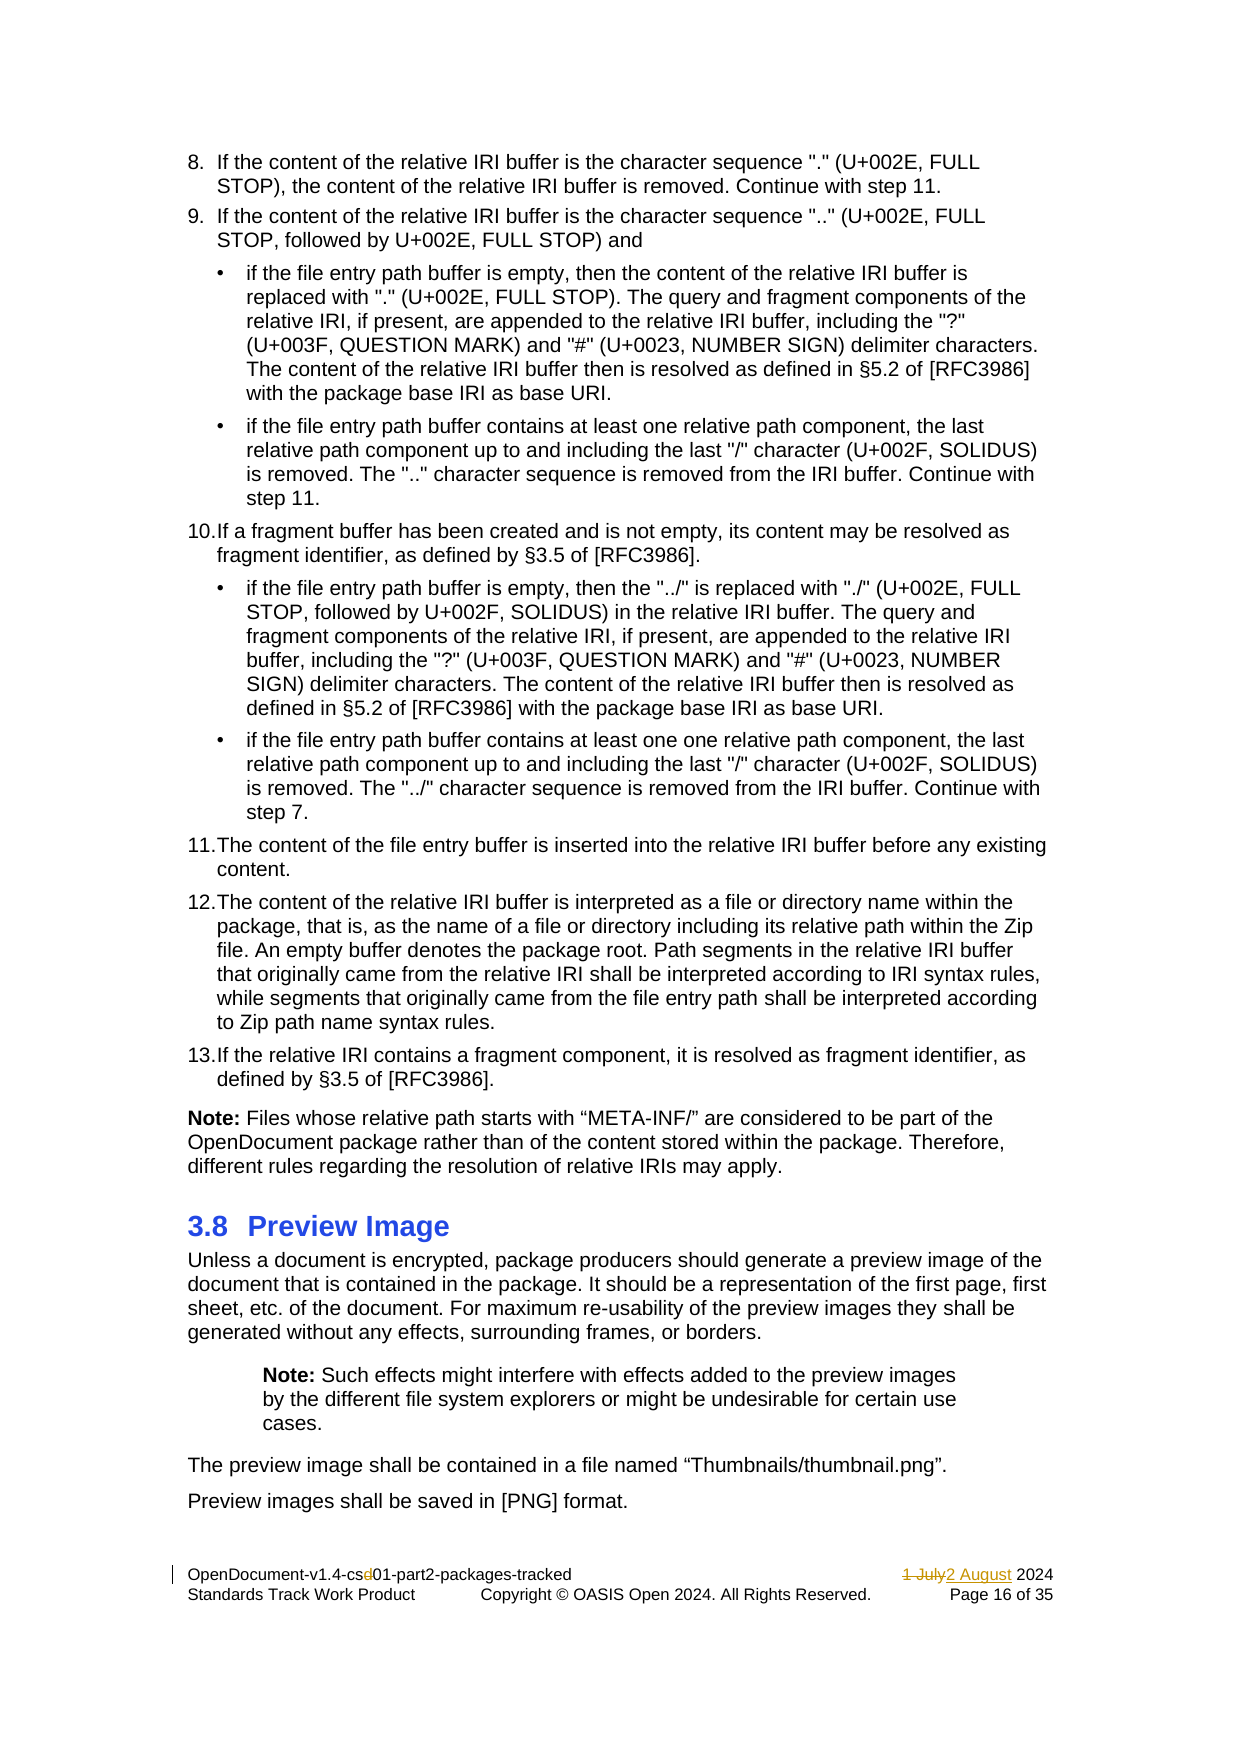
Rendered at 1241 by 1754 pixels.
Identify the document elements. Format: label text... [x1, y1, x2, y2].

list If the content of the relative IRI buffer is the character sequence ".." (U+002E, FULL STOP, followed by U+002E, FULL STOP) and [187, 204, 1053, 252]
list if the file entry path buffer is empty, then the "../" is replaced with "./" (U+002E, FULL STOP, followed by U+002F, SOLIDUS) in the relative IRI buffer. The query and fragment components of the relative IRI, if present, are appended to the relative IRI buffer, including the "?" (U+003F, QUESTION MARK) and "#" (U+0023, NUMBER SIGN) delimiter characters. The content of the relative IRI buffer then is resolved as defined in §5.2 of [RFC3986] with the package base IRI as base URI. [217, 575, 1053, 719]
list if the file entry path buffer contains at least one relative path component, the last relative path component up to and including the last "/" character (U+002F, SOLIDUS) is removed. The ".." character sequence is removed from the IRI buffer. Continue with step 11. [217, 414, 1053, 509]
list If a fragment buffer has been created and is not empty, its content may be resolved as fragment identifier, as defined by §3.5 of [RFC3986]. [187, 518, 1053, 566]
list The content of the file entry buffer is inserted into the relative IRI buffer before any existing content. [187, 833, 1053, 881]
list if the file entry path buffer is empty, then the content of the relative IRI buffer is replaced with "." (U+002E, FULL STOP). The query and fragment components of the relative IRI, if present, are appended to the relative IRI buffer, including the "?" (U+003F, QUESTION MARK) and "#" (U+0023, NUMBER SIGN) delimiter characters. The content of the relative IRI buffer then is resolved as defined in §5.2 of [RFC3986] with the package base IRI as base URI. [217, 261, 1053, 405]
list If the content of the relative IRI buffer is the character sequence "." (U+002E, FULL STOP), the content of the relative IRI buffer is removed. Continue with step 11. [187, 150, 1053, 198]
text Note: Files whose relative path starts with “META-INF/” are considered to be part of the OpenDocument package rather than of the content stored within the package. Therefore, different rules regarding the resolution of relative IRIs may apply. [187, 1106, 1053, 1177]
subtitle Preview Image [187, 1208, 1053, 1242]
text Preview images shall be saved in [PNG] format. [187, 1489, 1053, 1513]
text Unless a document is encrypted, package producers should generate a preview image of the document that is contained in the package. It should be a representation of the first page, first sheet, etc. of the document. For maximum re-usability of the preview images they shall be generated without any effects, surrounding frames, or borders. [187, 1248, 1053, 1344]
list If the relative IRI contains a fragment component, it is resolved as fragment identifier, as defined by §3.5 of [RFC3986]. [187, 1043, 1053, 1091]
text The preview image shall be contained in a file named “Thumbnails/thumbnail.png”. [187, 1453, 1053, 1477]
text Note: Such effects might interfere with effects added to the preview images by the different file system explorers or might be undesirable for certain use cases. [262, 1362, 978, 1434]
list The content of the relative IRI buffer is interpreted as a file or directory name within the package, that is, as the name of a file or directory including its relative path within the Zip file. An empty buffer denotes the package root. Path segments in the relative IRI buffer that originally came from the relative IRI shall be interpreted according to IRI syntax rules, while segments that originally came from the file entry path shall be interpreted according to Zip path name syntax rules. [187, 890, 1053, 1034]
list if the file entry path buffer contains at least one one relative path component, the last relative path component up to and including the last "/" character (U+002F, SOLIDUS) is removed. The "../" character sequence is removed from the IRI buffer. Continue with step 7. [217, 728, 1053, 824]
